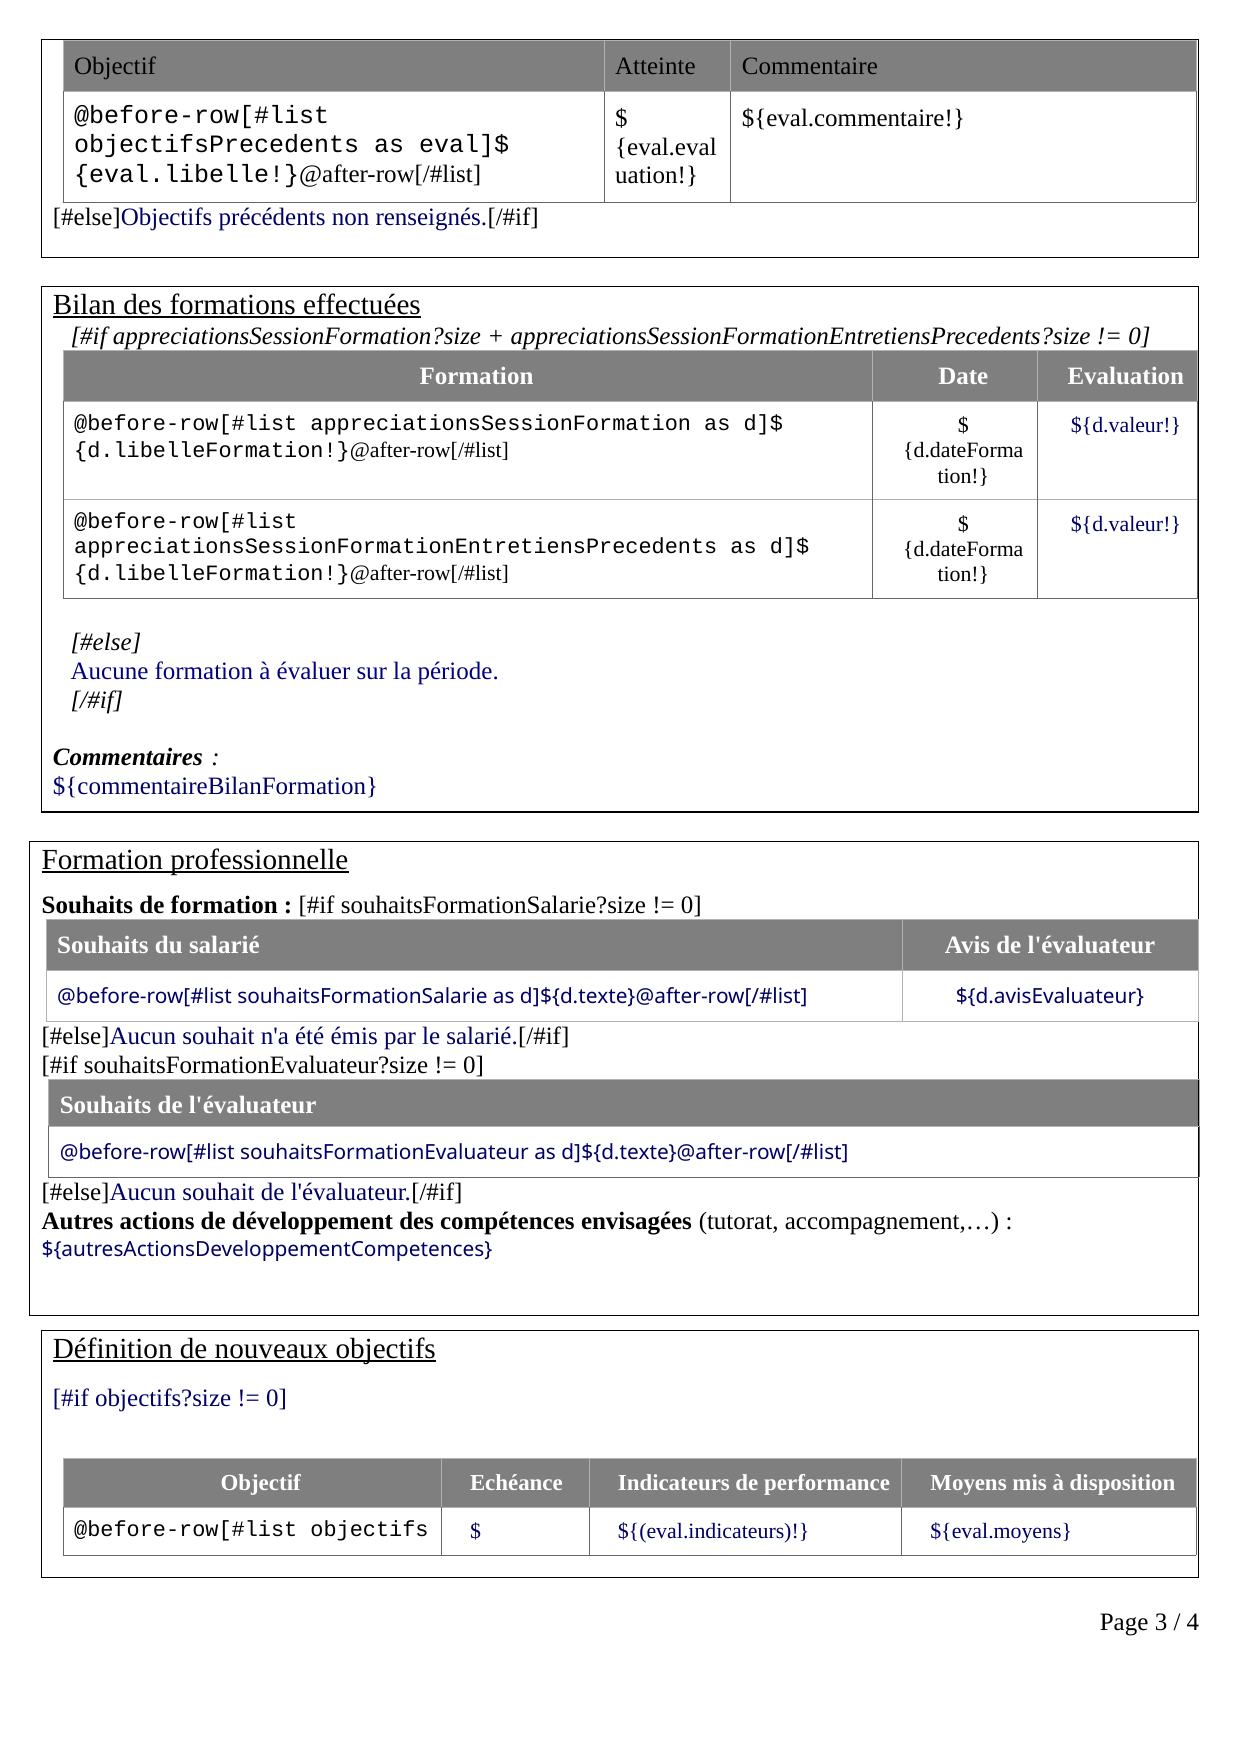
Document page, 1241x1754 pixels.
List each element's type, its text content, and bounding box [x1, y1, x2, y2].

table_header [#else]Objectifs précédents non renseignés.[/#if] [42, 40, 1198, 257]
table_header Objectif [64, 1459, 441, 1507]
table_cell @before-row[#list souhaitsFormationSalarie as d]${d.texte}@after-row[/#list] [47, 971, 902, 1021]
table_header Evaluation [1038, 351, 1197, 401]
table_cell $ [442, 1508, 589, 1555]
table_header Bilan des formations effectuées [#if appreciationsSessionFormation?size + appreciationsSessionFormationEntretiensPrecedents?size != 0] [#else] Aucune formation à évaluer sur la période. [/#if] Commentaires : ${commentaireBilanFormation} [42, 287, 1198, 811]
table_header Moyens mis à disposition [902, 1459, 1196, 1507]
table_header Commentaire [731, 41, 1196, 91]
table_cell ${eval.commentaire!} [731, 92, 1196, 202]
table_cell ${d.avisEvaluateur} [903, 971, 1198, 1021]
table_cell @before-row[#list appreciationsSessionFormationEntretiensPrecedents as d]${d.libelleFormation!}@after-row[/#list] [64, 500, 872, 598]
table_cell ${d.valeur!} [1038, 500, 1197, 598]
table_cell ${d.dateFormation!} [873, 500, 1037, 598]
table_cell ${d.dateFormation!} [873, 402, 1037, 499]
table_header Atteinte [605, 41, 730, 91]
table_header Souhaits du salarié [47, 920, 902, 970]
table_header Souhaits de l'évaluateur [49, 1080, 1198, 1126]
table_header Formation [64, 351, 872, 401]
table_cell @before-row[#list souhaitsFormationEvaluateur as d]${d.texte}@after-row[/#list] [49, 1127, 1198, 1177]
table_cell ${eval.moyens} [902, 1508, 1196, 1555]
table_header Objectif [64, 41, 604, 91]
table_cell ${d.valeur!} [1038, 402, 1197, 499]
table_cell @before-row[#list objectifsPrecedents as eval]${eval.libelle!}@after-row[/#list] [64, 92, 604, 202]
table_header Indicateurs de performance [590, 1459, 901, 1507]
table_header Echéance [442, 1459, 589, 1507]
table_cell @before-row[#list objectifs [64, 1508, 441, 1555]
table_cell @before-row[#list appreciationsSessionFormation as d]${d.libelleFormation!}@after-row[/#list] [64, 402, 872, 499]
table_header Avis de l'évaluateur [903, 920, 1198, 970]
table_cell ${eval.evaluation!} [605, 92, 730, 202]
table_header Formation professionnelle Souhaits de formation : [#if souhaitsFormationSalarie?size != 0] [#else]Aucun souhait n'a été émis par le salarié.[/#if] [#if souhaitsFormationEvaluateur?size != 0] [#else]Aucun souhait de l'évaluateur.[/#if] Autres actions de développement des compétences envisagées (tutorat, accompagnement,…) : ${autresActionsDeveloppementCompetences} [30, 842, 1198, 1315]
table_header Définition de nouveaux objectifs [#if objectifs?size != 0] [42, 1331, 1198, 1577]
table_cell ${(eval.indicateurs)!} [590, 1508, 901, 1555]
table_header Date [873, 351, 1037, 401]
